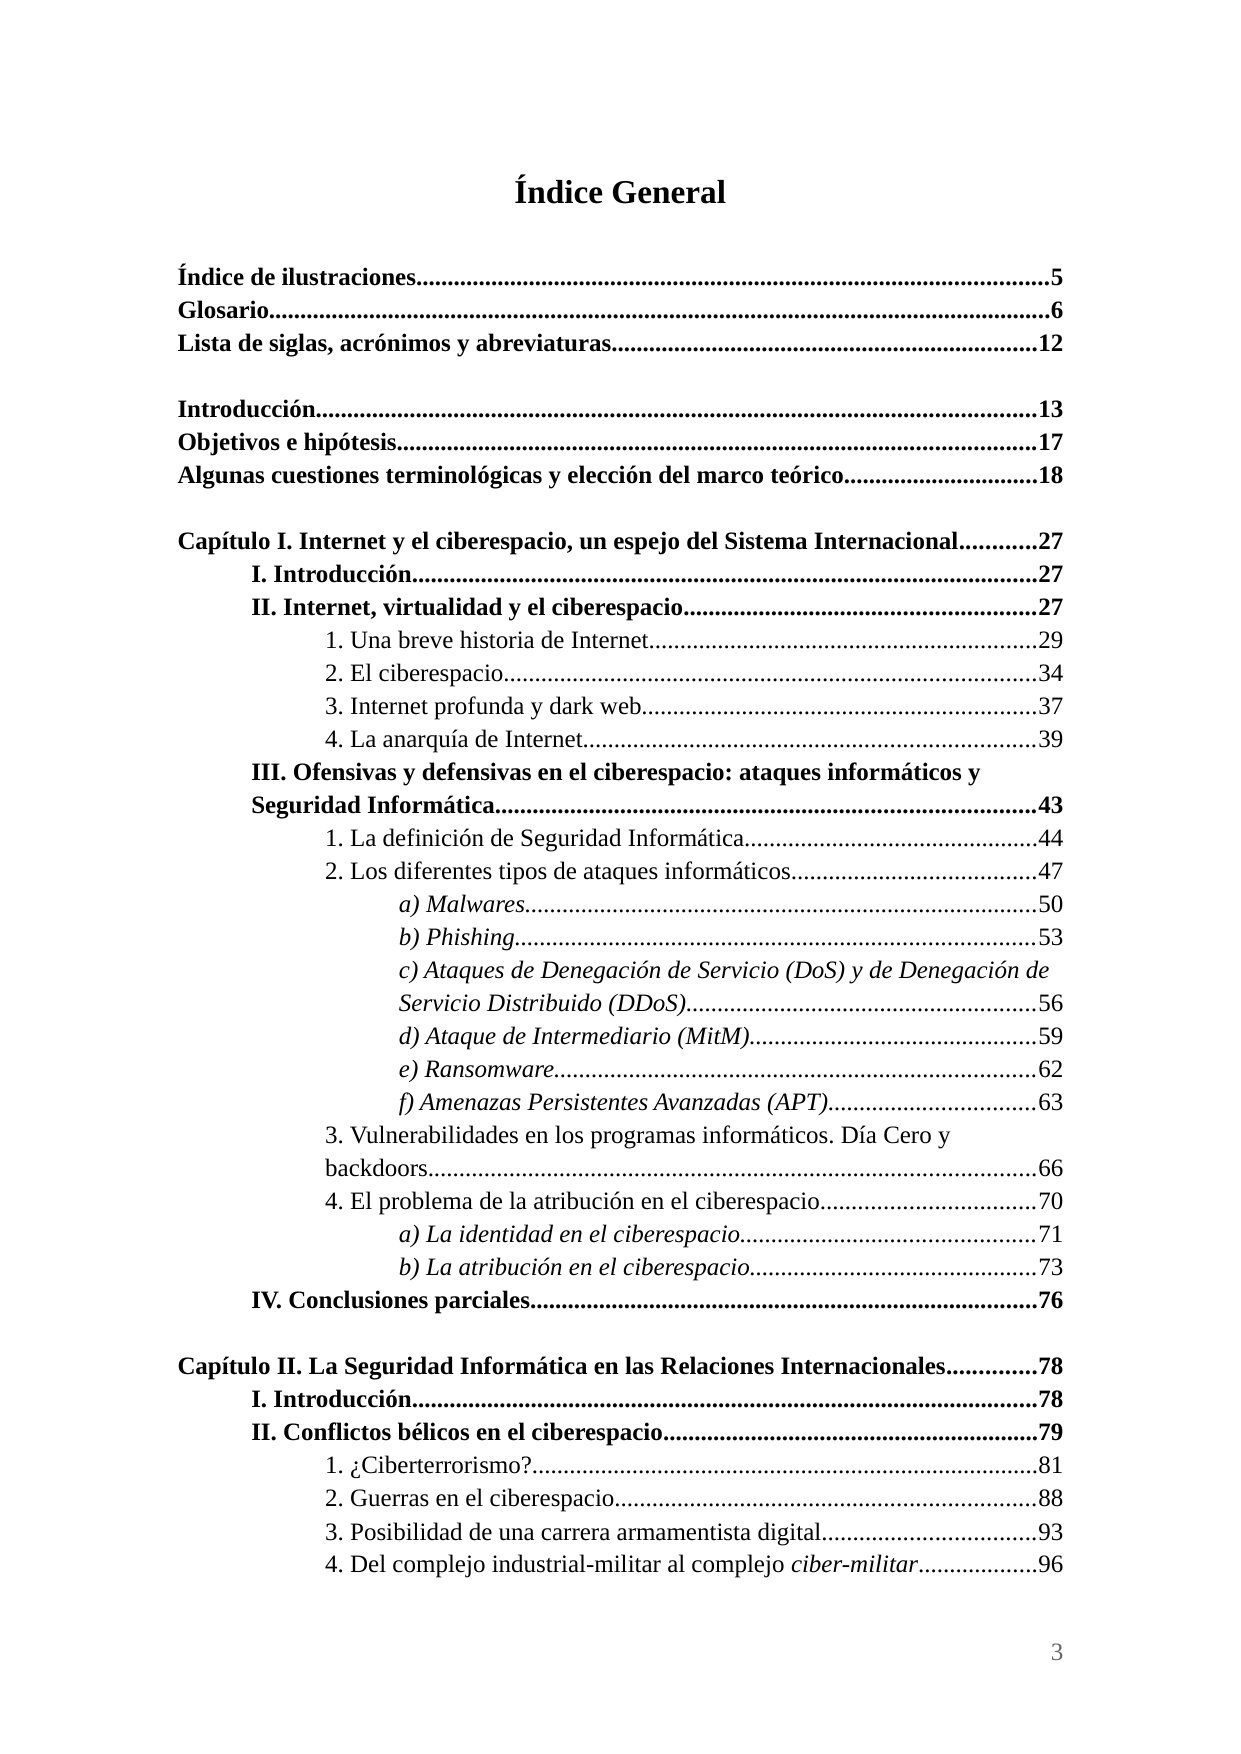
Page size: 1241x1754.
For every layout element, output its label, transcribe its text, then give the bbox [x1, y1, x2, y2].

text 1. ¿Ciberterrorismo? 81 [325, 1451, 1063, 1479]
text f) Amenazas Persistentes Avanzadas (APT) 63 [399, 1087, 1063, 1116]
text III. Ofensivas y defensivas en el ciberespacio: ataques informáticos y Seguridad Informática 43 [251, 757, 1063, 819]
text b) Phishing 53 [399, 922, 1063, 951]
subtitle Índice General [177, 173, 1063, 211]
text 3. Posibilidad de una carrera armamentista digital 93 [325, 1517, 1063, 1545]
text a) La identidad en el ciberespacio 71 [399, 1219, 1063, 1248]
text 2. El ciberespacio 34 [325, 658, 1063, 687]
text Objetivos e hipótesis 17 [177, 427, 1063, 456]
text a) Malwares 50 [399, 889, 1063, 918]
text I. Introducción 78 [251, 1384, 1063, 1413]
text 3. Internet profunda y dark web 37 [325, 691, 1063, 720]
text 4. Del complejo industrial-militar al complejo ciber-militar 96 [325, 1549, 1063, 1578]
text I. Introducción 27 [251, 559, 1063, 588]
text 2. Guerras en el ciberespacio 88 [325, 1483, 1063, 1512]
text II. Internet, virtualidad y el ciberespacio 27 [251, 592, 1063, 621]
text b) La atribución en el ciberespacio 73 [399, 1252, 1063, 1281]
text 3. Vulnerabilidades en los programas informáticos. Día Cero y backdoors. 66 [325, 1120, 1063, 1182]
text Capítulo I. Internet y el ciberespacio, un espejo del Sistema Internacional 27 [177, 526, 1063, 555]
text 4. El problema de la atribución en el ciberespacio 70 [325, 1186, 1063, 1215]
text Introducción 13 [177, 394, 1063, 423]
text Lista de siglas, acrónimos y abreviaturas 12 [177, 328, 1063, 357]
text II. Conflictos bélicos en el ciberespacio 79 [251, 1417, 1063, 1446]
text Glosario 6 [177, 295, 1063, 323]
text 4. La anarquía de Internet 39 [325, 724, 1063, 753]
text e) Ransomware 62 [399, 1054, 1063, 1083]
text 1. Una breve historia de Internet 29 [325, 625, 1063, 654]
text 2. Los diferentes tipos de ataques informáticos 47 [325, 856, 1063, 885]
text d) Ataque de Intermediario (MitM) 59 [399, 1021, 1063, 1050]
text Algunas cuestiones terminológicas y elección del marco teórico 18 [177, 460, 1063, 489]
text Índice de ilustraciones 5 [177, 262, 1063, 291]
text Capítulo II. La Seguridad Informática en las Relaciones Internacionales 78 [177, 1351, 1063, 1380]
text IV. Conclusiones parciales 76 [251, 1285, 1063, 1314]
text c) Ataques de Denegación de Servicio (DoS) y de Denegación de Servicio Distribuido (DDoS) 56 [399, 955, 1063, 1017]
text 1. La definición de Seguridad Informática 44 [325, 823, 1063, 852]
